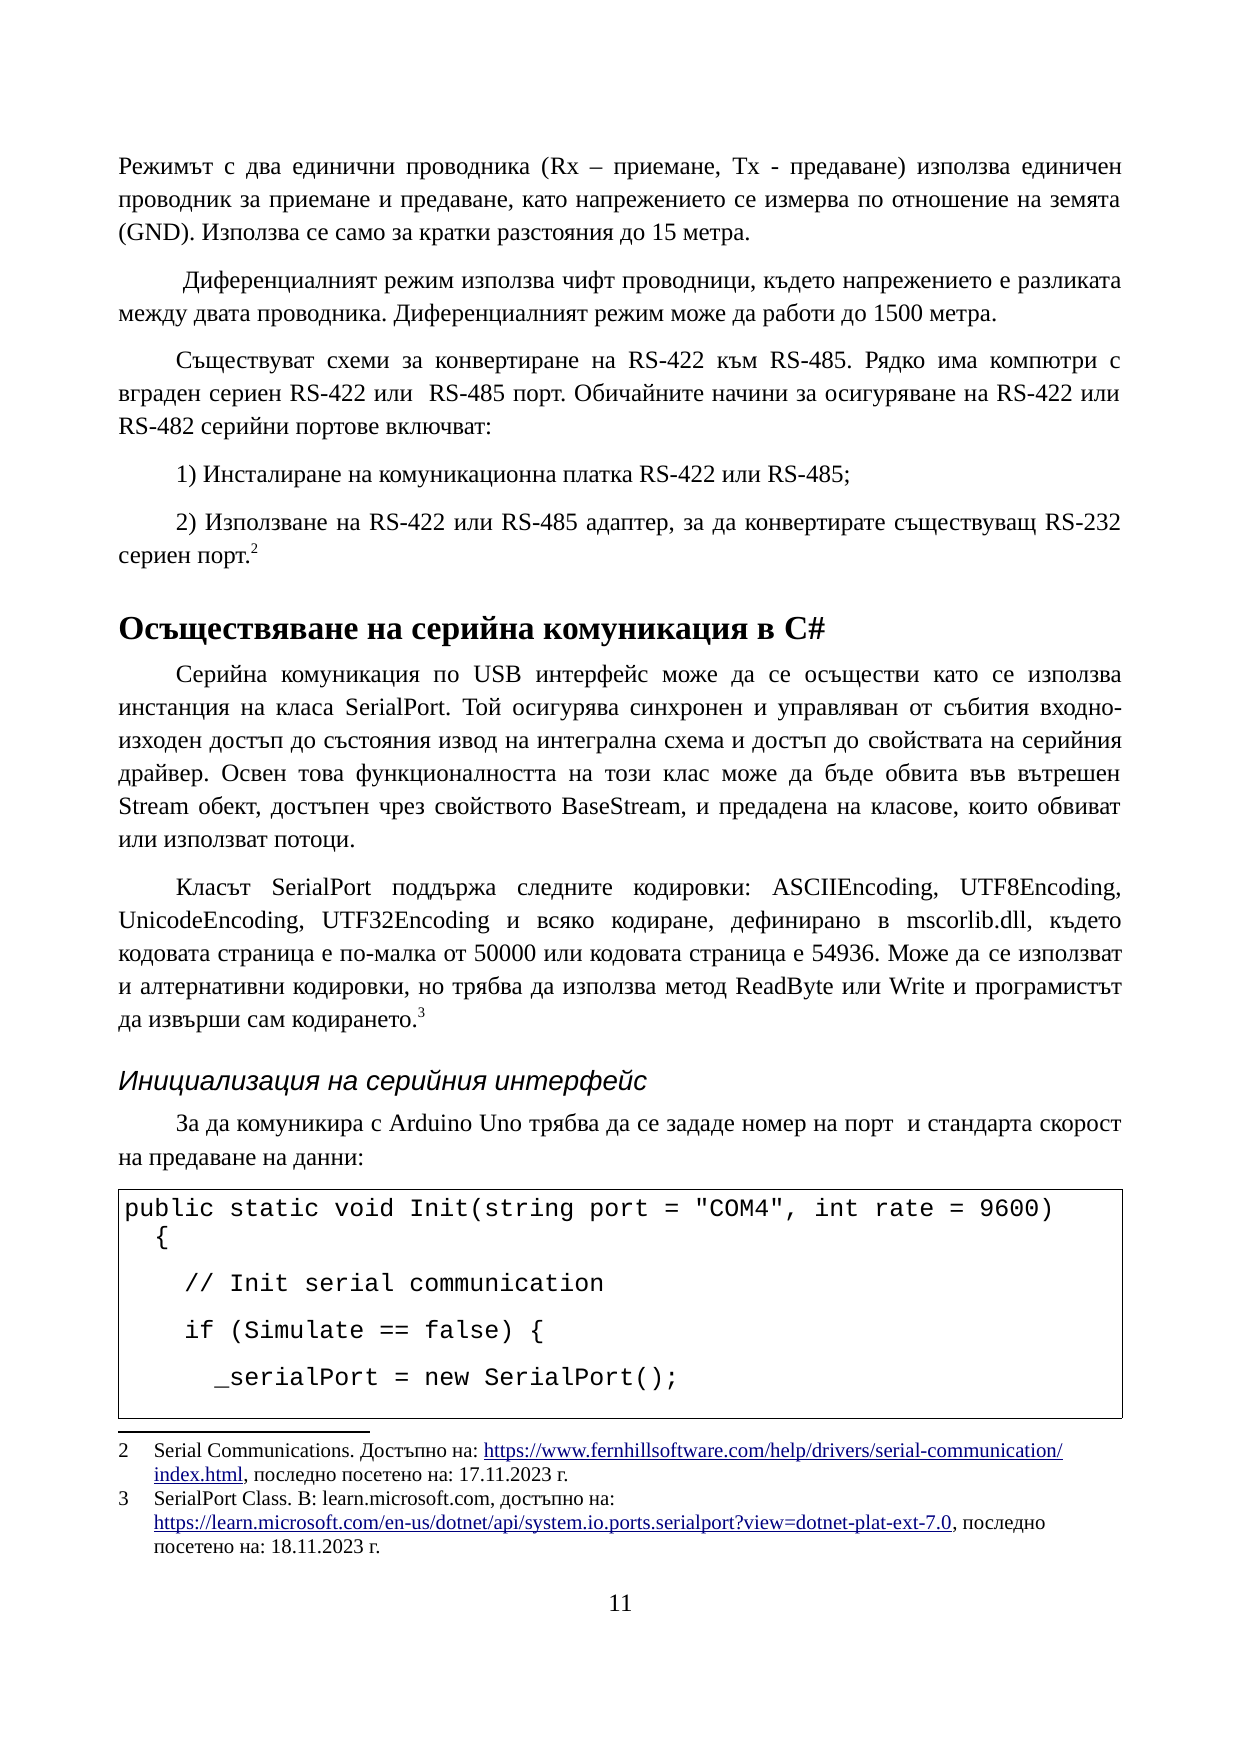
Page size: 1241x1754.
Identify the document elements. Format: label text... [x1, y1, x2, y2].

subtitle Осъществяване на серийна комуникация в C# [118, 608, 1122, 647]
text За да комуникира с Arduino Uno трябва да се зададе номер на порт и стандарта скорост на предаване на данни: [118, 1108, 1122, 1170]
text Съществуват схеми за конвертиране на RS-422 към RS-485. Рядко има компютри с вграден сериен RS-422 или RS-485 порт. Обичайните начини за осигуряване на RS-422 или RS-482 серийни портове включват: [118, 345, 1122, 440]
text Класът SerialPort поддържа следните кодировки: ASCIIEncoding, UTF8Encoding, UnicodeEncoding, UTF32Encoding и всяко кодиране, дефинирано в mscorlib.dll, където кодовата страница е по-малка от 50000 или кодовата страница е 54936. Може да се използват и алтернативни кодировки, но трябва да използва метод ReadByte или Write и програмистът да извърши сам кодирането. [118, 872, 1122, 1033]
text Режимът с два единични проводника (Rx – приемане, Tx - предаване) използва единичен проводник за приемане и предаване, като напрежението се измерва по отношение на земята (GND). Използва се само за кратки разстояния до 15 метра. [118, 118, 1122, 246]
table_header public static void Init(string port = "COM4", int rate = 9600) { // Init serial communication if (Simulate == false) { _serialPort = new SerialPort(); [119, 1190, 1122, 1418]
text Серийна комуникация по USB интерфейс може да се осъществи като се използва инстанция на класа SerialPort. Той осигурява синхронен и управляван от събития входно-изходен достъп до състояния извод на интегрална схема и достъп до свойствата на серийния драйвер. Освен това функционалността на този клас може да бъде обвита във вътрешен Stream обект, достъпен чрез свойството BaseStream, и предадена на класове, които обвиват или използват потоци. [118, 659, 1122, 853]
text Диференциалният режим използва чифт проводници, където напрежението е разликата между двата проводника. Диференциалният режим може да работи до 1500 метра. [118, 265, 1122, 327]
text 1) Инсталиране на комуникационна платка RS-422 или RS-485; [118, 459, 1122, 488]
text 2) Използване на RS-422 или RS-485 адаптер, за да конвертирате съществуващ RS-232 сериен порт. [118, 507, 1122, 568]
text SerialPort Class. В: learn.microsoft.com, достъпно на: https://learn.microsoft.com/en-us/dotnet/api/system.io.ports.serialport?view=dotnet-plat-ext-7.0, последно посетено на: 18.11.2023 г. [118, 1486, 1122, 1558]
subtitle Инициализация на серийния интерфейс [118, 1064, 1122, 1096]
text Serial Communications. Достъпно на: https://www.fernhillsoftware.com/help/drivers/serial-communication/index.html, последно посетено на: 17.11.2023 г. [118, 1438, 1122, 1486]
